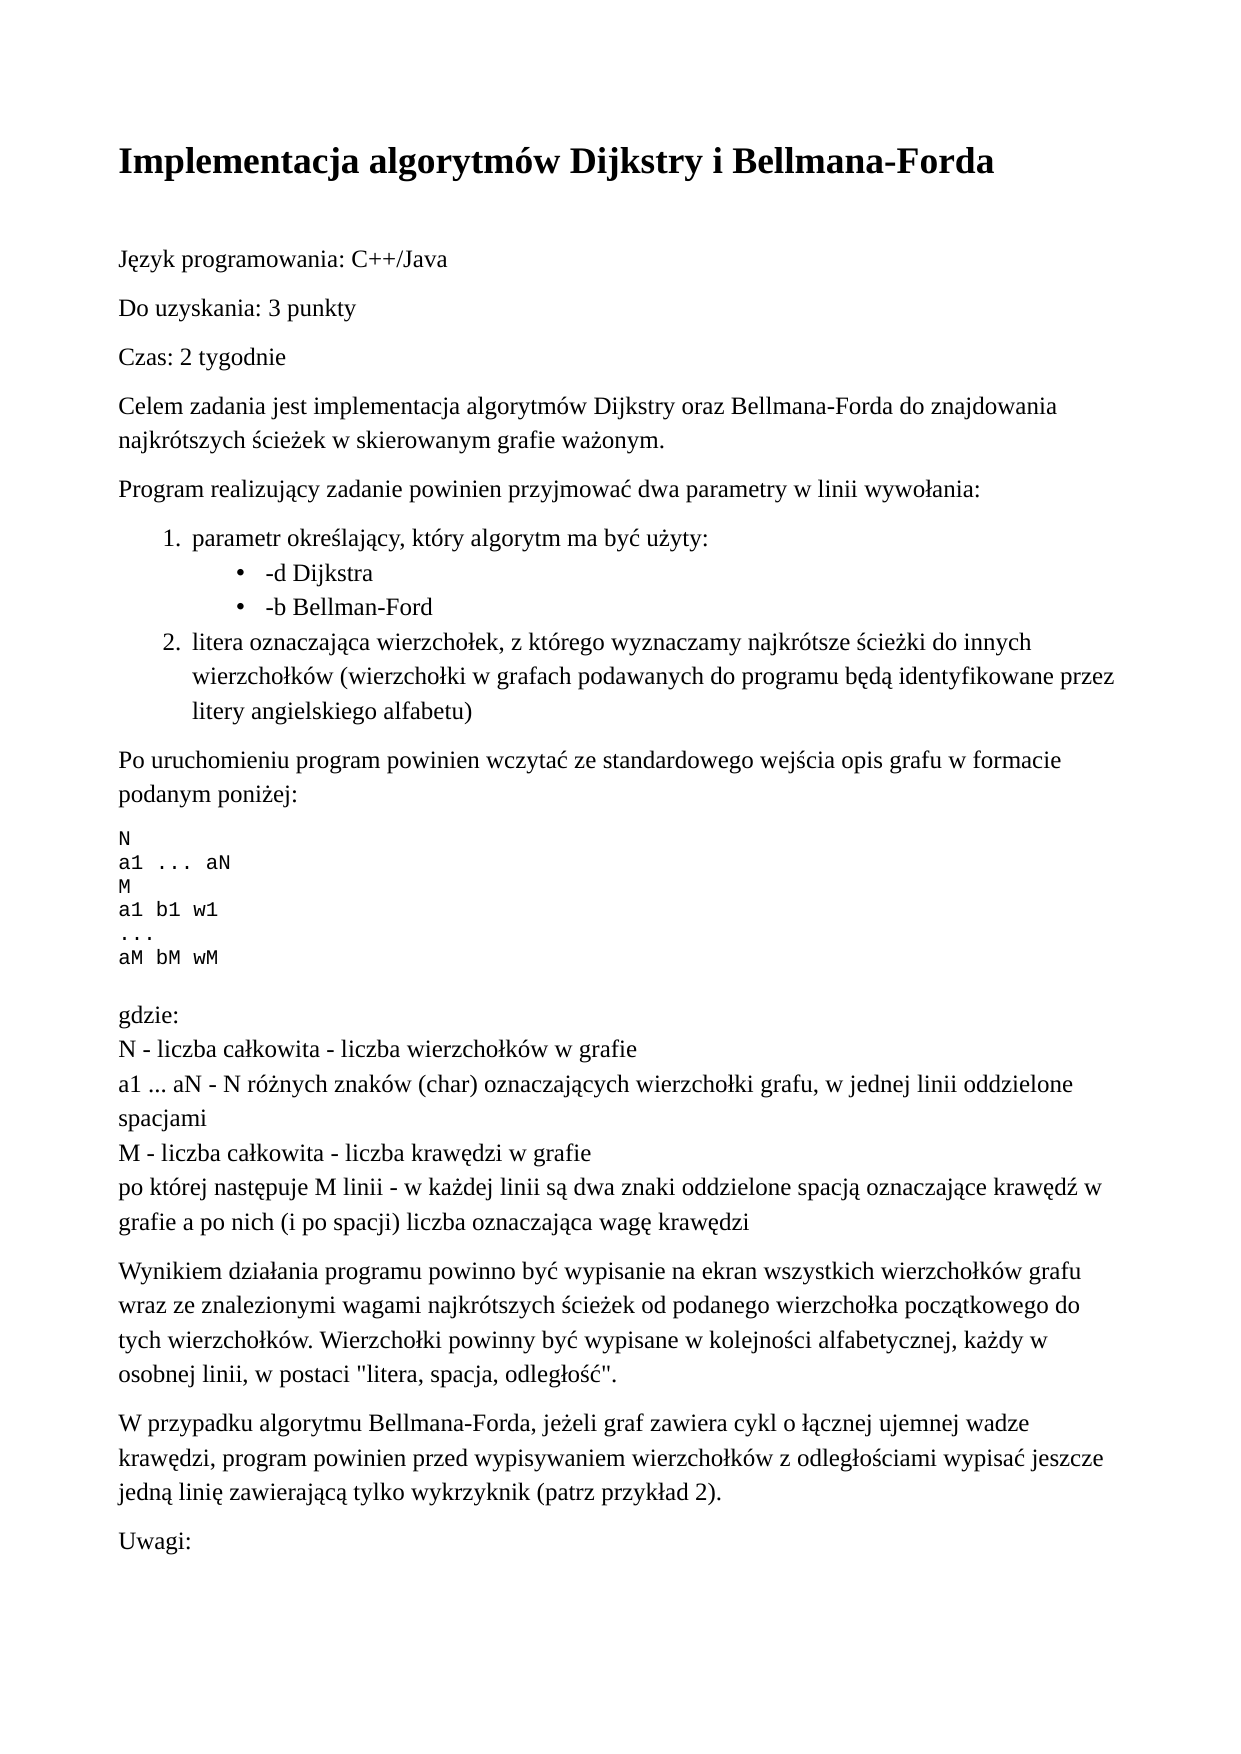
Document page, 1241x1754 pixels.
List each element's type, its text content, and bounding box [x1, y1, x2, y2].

text Do uzyskania: 3 punkty [118, 293, 1122, 321]
text ... [118, 923, 1122, 947]
text Celem zadania jest implementacja algorytmów Dijkstry oraz Bellmana-Forda do znajdowania najkrótszych ścieżek w skierowanym grafie ważonym. [118, 391, 1122, 454]
text N [118, 828, 1122, 852]
list parametr określający, który algorytm ma być użyty: [162, 523, 1122, 552]
text a1 b1 w1 [118, 899, 1122, 923]
list -d Dijkstra [236, 558, 1122, 587]
text M [118, 876, 1122, 899]
list litera oznaczająca wierzchołek, z którego wyznaczamy najkrótsze ścieżki do innych wierzchołków (wierzchołki w grafach podawanych do programu będą identyfikowane przez litery angielskiego alfabetu) [162, 627, 1122, 724]
subtitle Implementacja algorytmów Dijkstry i Bellmana-Forda [118, 139, 1122, 182]
text Uwagi: [118, 1526, 1122, 1555]
text Po uruchomieniu program powinien wczytać ze standardowego wejścia opis grafu w formacie podanym poniżej: [118, 745, 1122, 808]
text W przypadku algorytmu Bellmana-Forda, jeżeli graf zawiera cykl o łącznej ujemnej wadze krawędzi, program powinien przed wypisywaniem wierzchołków z odległościami wypisać jeszcze jedną linię zawierającą tylko wykrzyknik (patrz przykład 2). [118, 1408, 1122, 1506]
text a1 ... aN [118, 852, 1122, 876]
text gdzie: N - liczba całkowita - liczba wierzchołków w grafie a1 ... aN - N różnych znaków (char) oznaczających wierzchołki grafu, w jednej linii oddzielone spacjami M - liczba całkowita - liczba krawędzi w grafie po której następuje M linii - w każdej linii są dwa znaki oddzielone spacją oznaczające krawędź w grafie a po nich (i po spacji) liczba oznaczająca wagę krawędzi [118, 1000, 1122, 1235]
text Program realizujący zadanie powinien przyjmować dwa parametry w linii wywołania: [118, 474, 1122, 503]
text Wynikiem działania programu powinno być wypisanie na ekran wszystkich wierzchołków grafu wraz ze znalezionymi wagami najkrótszych ścieżek od podanego wierzchołka początkowego do tych wierzchołków. Wierzchołki powinny być wypisane w kolejności alfabetycznej, każdy w osobnej linii, w postaci "litera, spacja, odległość". [118, 1256, 1122, 1388]
text Język programowania: C++/Java [118, 244, 1122, 272]
text Czas: 2 tygodnie [118, 342, 1122, 371]
list -b Bellman-Ford [236, 592, 1122, 621]
text aM bM wM [118, 947, 1122, 970]
